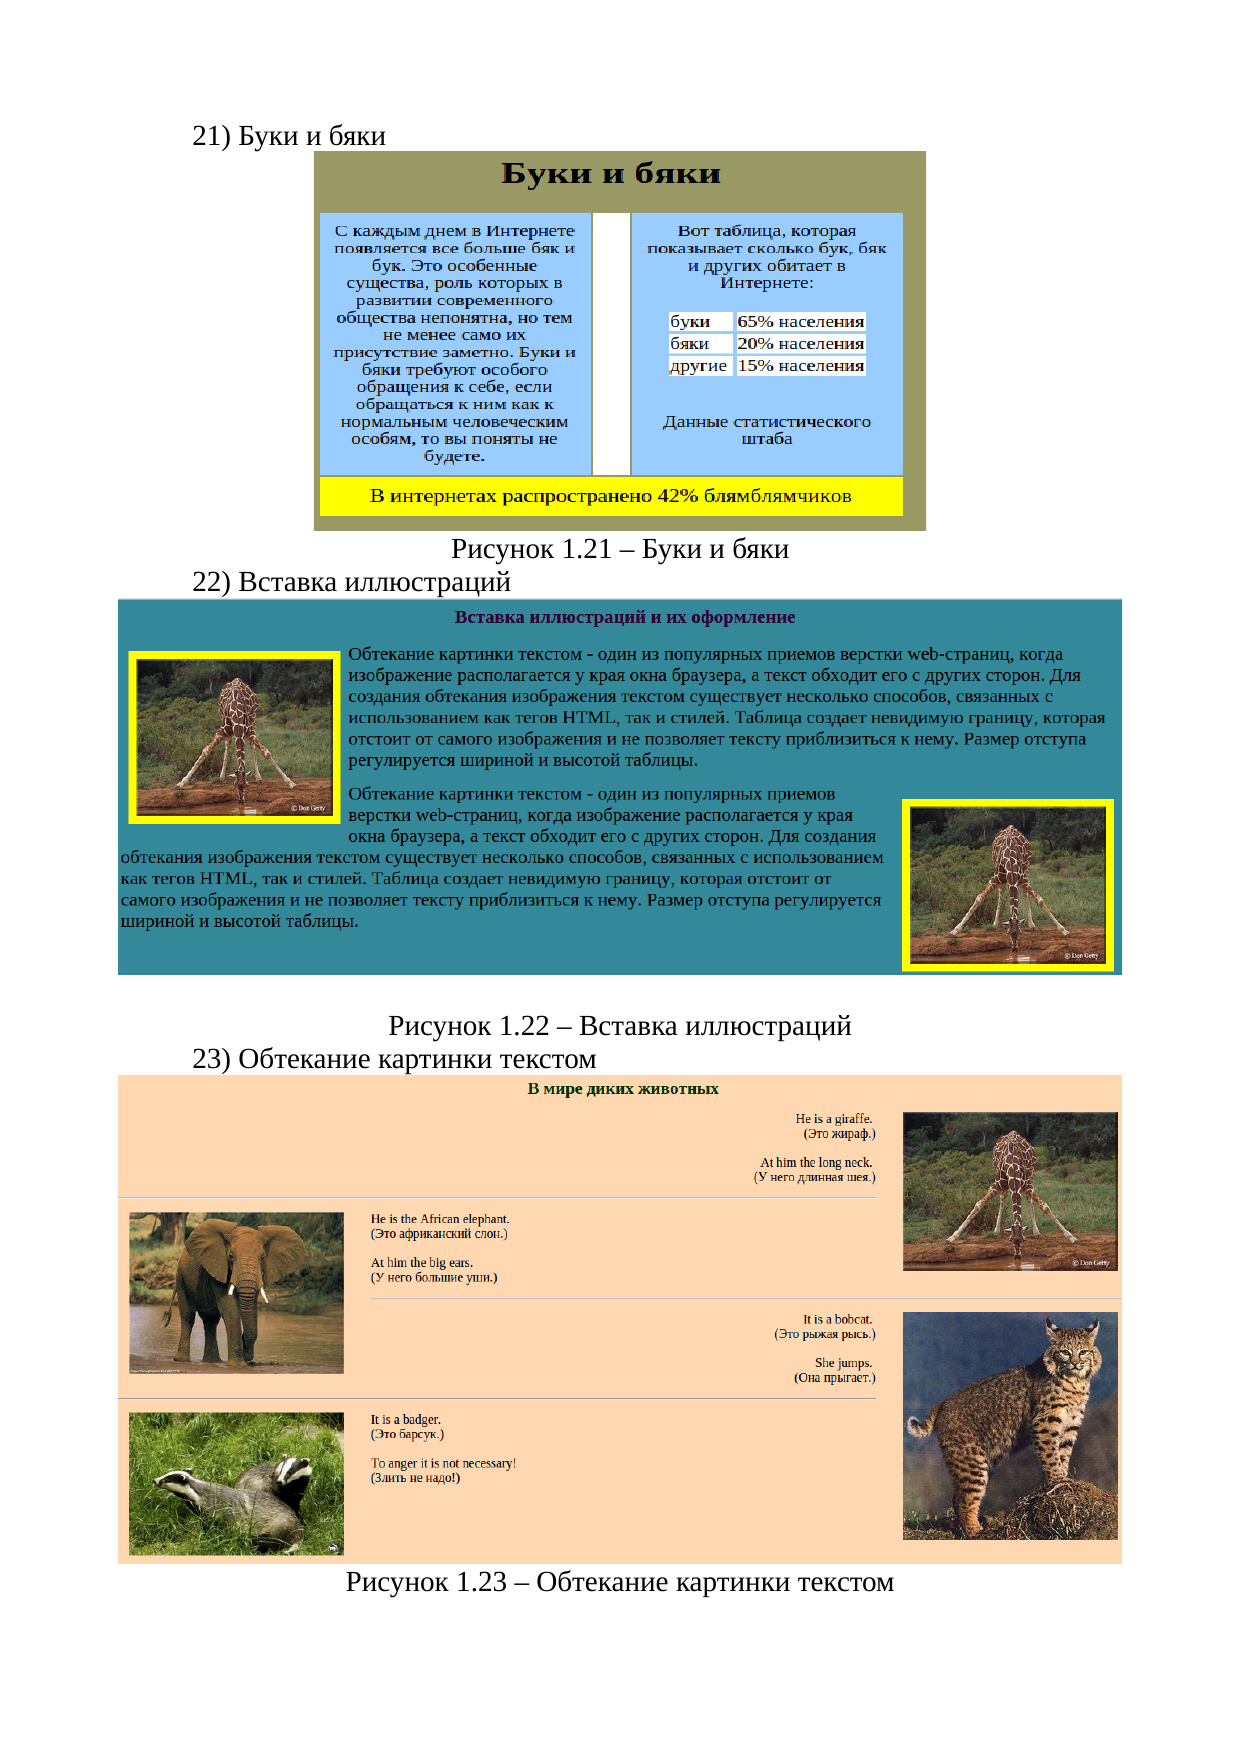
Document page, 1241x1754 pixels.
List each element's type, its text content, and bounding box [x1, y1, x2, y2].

picture [313, 151, 927, 531]
text Рисунок 1.21 – Буки и бяки [118, 152, 1122, 564]
text 21) Буки и бяки [118, 118, 1122, 152]
picture [118, 598, 1123, 975]
text Рисунок 1.22 – Вставка иллюстраций [118, 1008, 1122, 1042]
text 23) Обтекание картинки текстом [118, 1042, 1122, 1075]
text Рисунок 1.23 – Обтекание картинки текстом [118, 1564, 1122, 1597]
picture [118, 1075, 1123, 1564]
text 22) Вставка иллюстраций [118, 564, 1122, 598]
